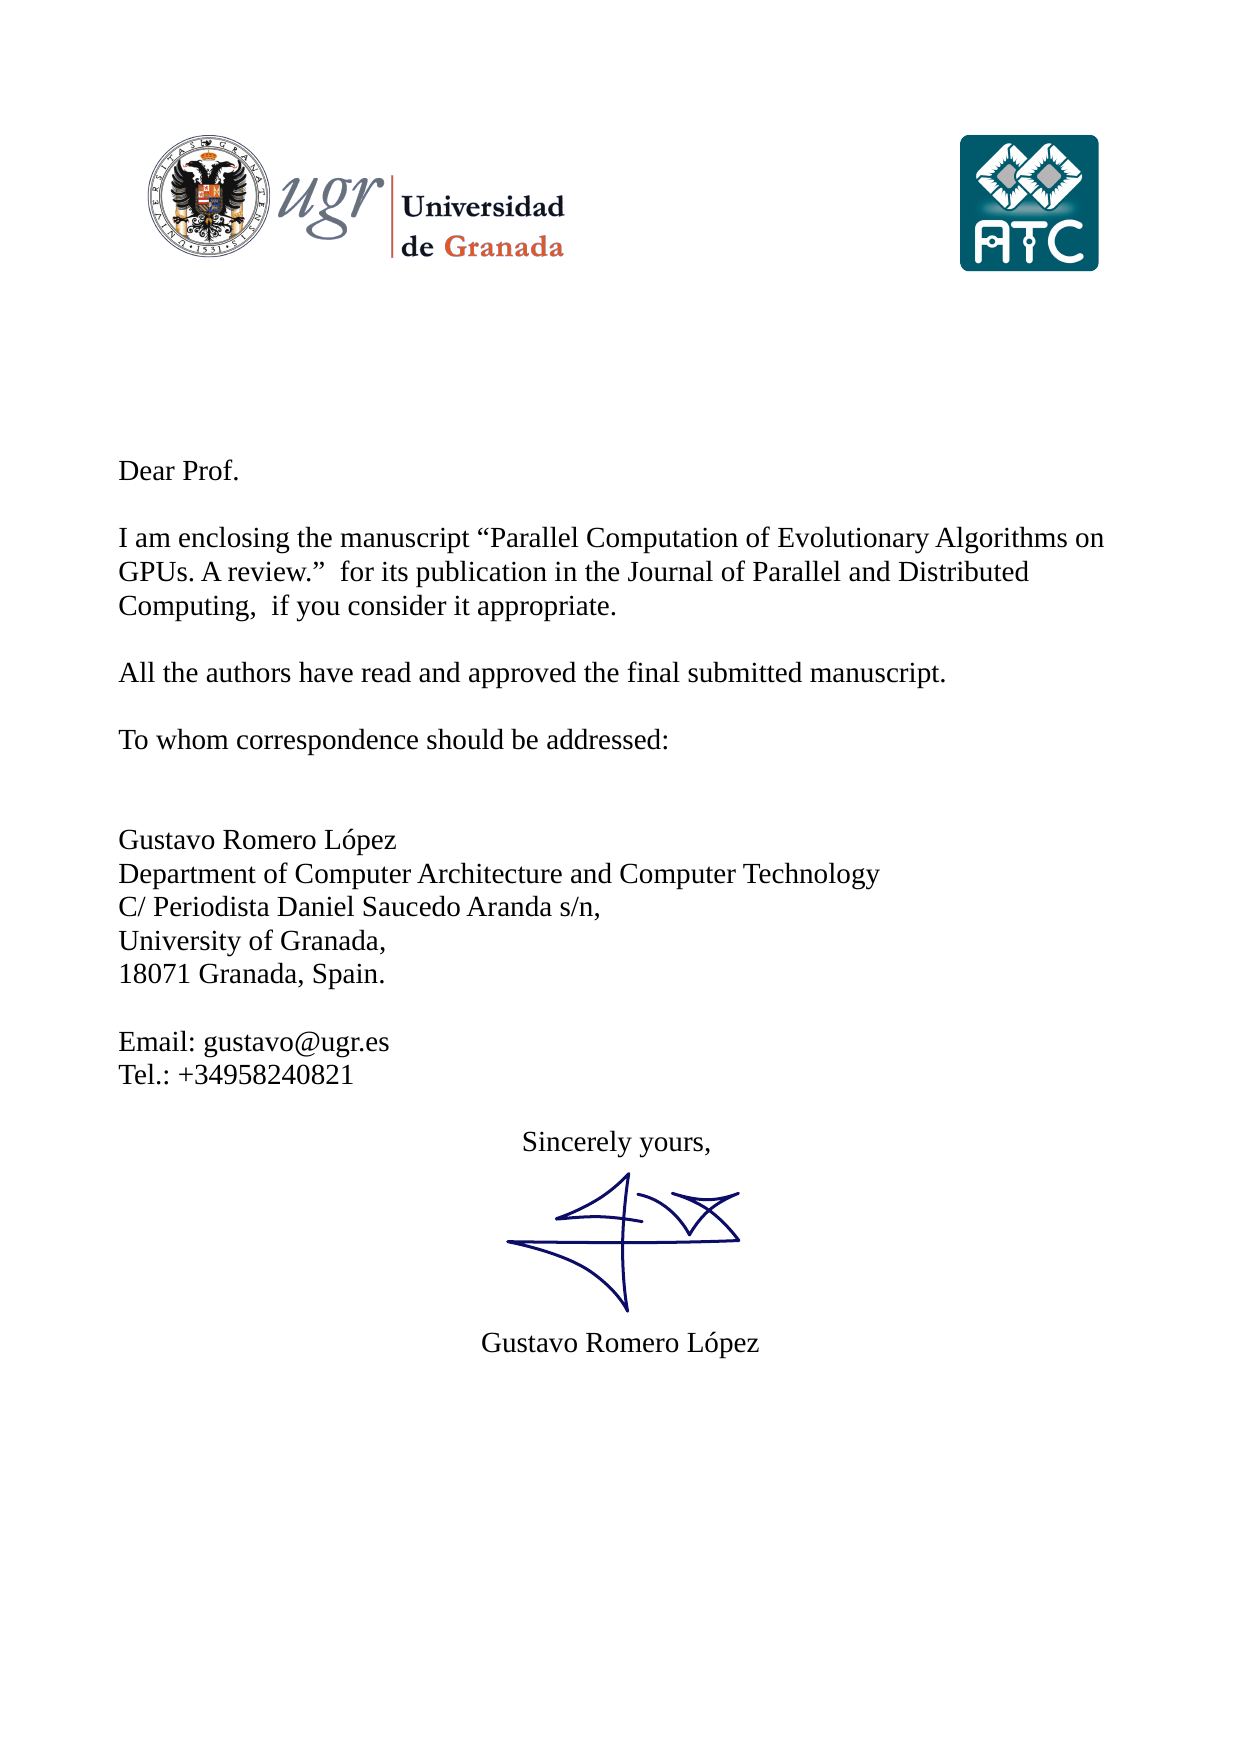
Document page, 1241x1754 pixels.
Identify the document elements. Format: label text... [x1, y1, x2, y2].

text Email: gustavo@ugr.es [118, 1024, 1122, 1057]
text C/ Periodista Daniel Saucedo Aranda s/n, [118, 889, 1122, 923]
text To whom correspondence should be addressed: [118, 722, 1122, 755]
text 18071 Granada, Spain. [118, 957, 1122, 990]
text Sincerely yours, [118, 1124, 1122, 1158]
text Gustavo Romero López [118, 1326, 1122, 1359]
text Department of Computer Architecture and Computer Technology [118, 856, 1122, 889]
text I am enclosing the manuscript “Parallel Computation of Evolutionary Algorithms on GPUs. A review.” for its publication in the Journal of Parallel and Distributed Computing, if you consider it appropriate. [118, 521, 1122, 621]
picture [957, 133, 1100, 273]
picture [130, 118, 574, 290]
text Tel.: +34958240821 [118, 1057, 1122, 1091]
text University of Granada, [118, 923, 1122, 957]
text Dear Prof. [118, 453, 1122, 487]
text All the authors have read and approved the final submitted manuscript. [118, 655, 1122, 688]
text Gustavo Romero López [118, 822, 1122, 856]
